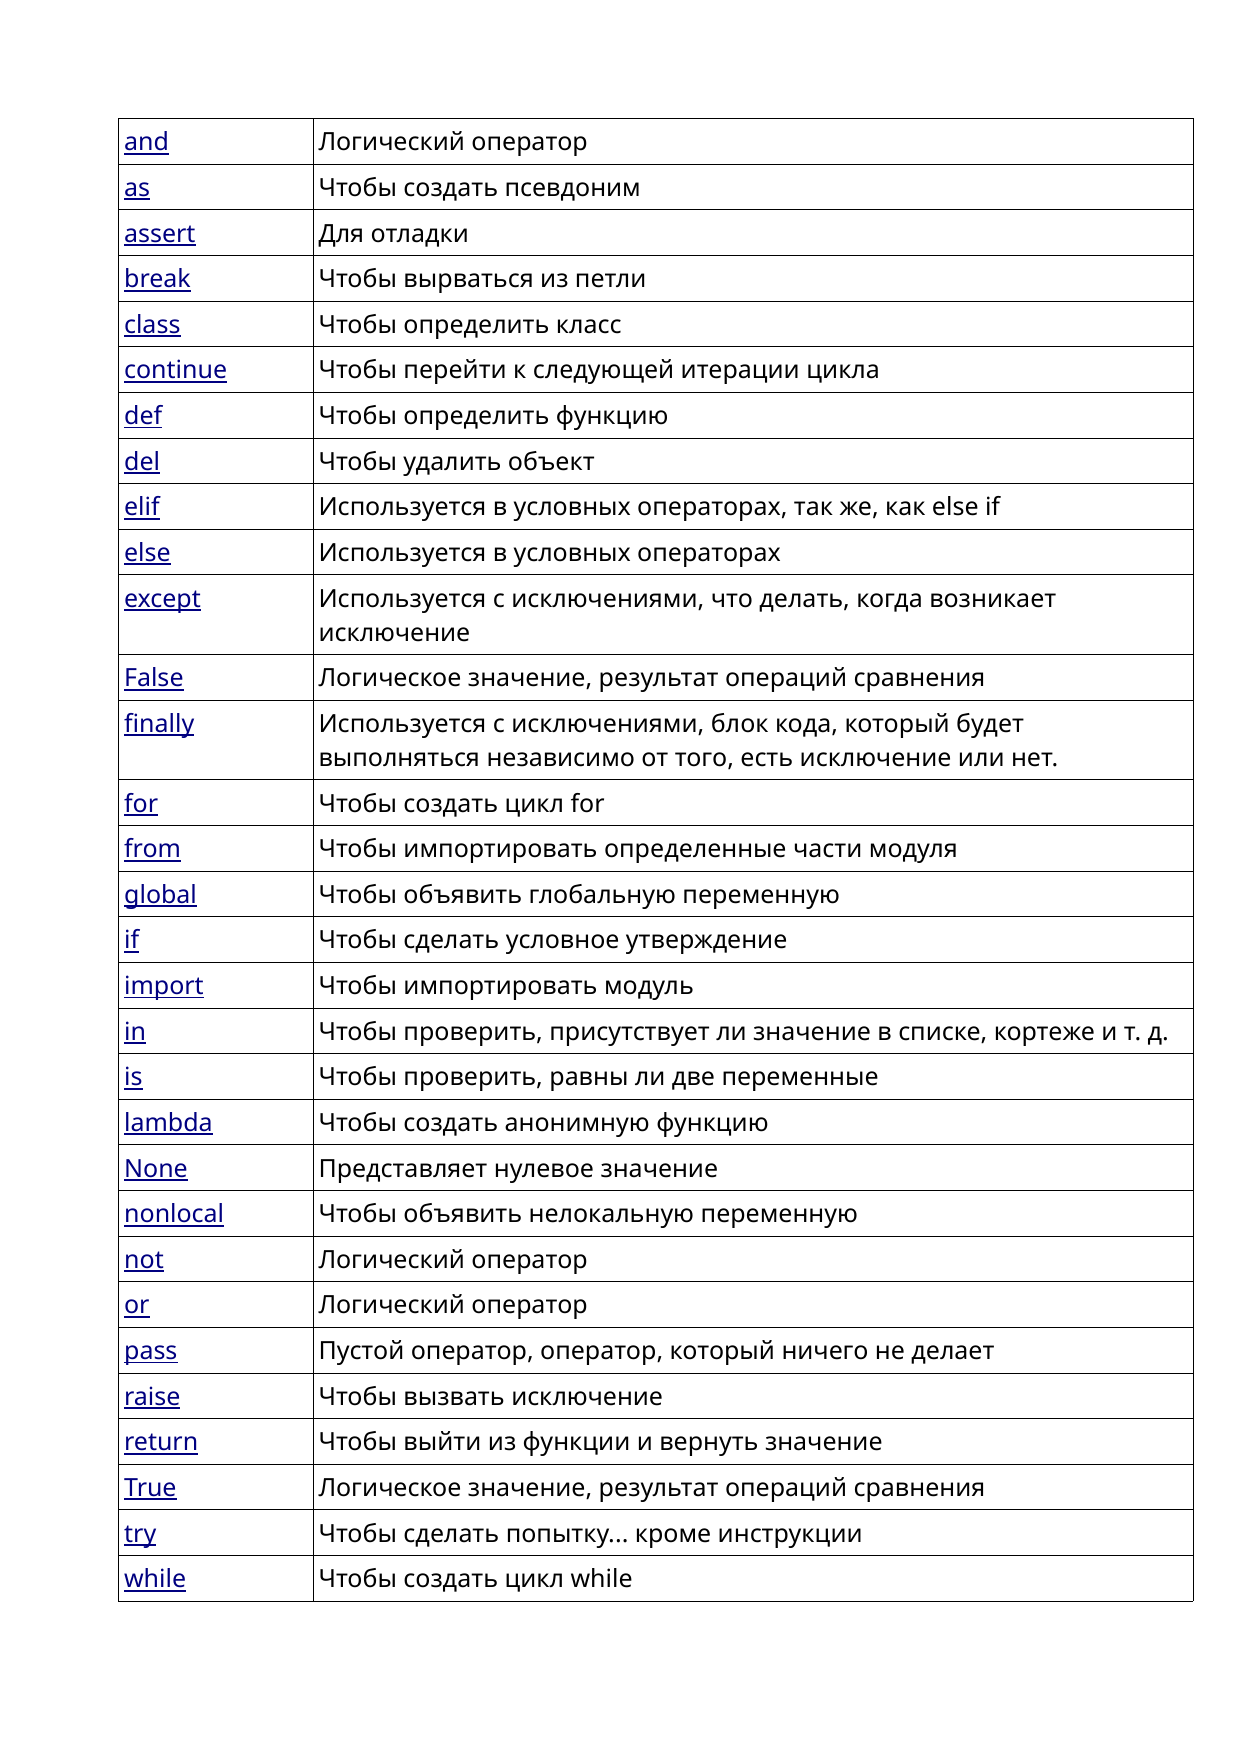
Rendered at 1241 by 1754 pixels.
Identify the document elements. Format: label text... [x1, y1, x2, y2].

table_cell None [119, 1145, 313, 1190]
table_cell Чтобы определить функцию [314, 393, 1193, 437]
table_cell Пустой оператор, оператор, который ничего не делает [314, 1328, 1193, 1372]
table_cell elif [119, 484, 313, 529]
table_cell Для отладки [314, 210, 1193, 255]
table_cell Чтобы импортировать определенные части модуля [314, 826, 1193, 871]
table_cell import [119, 963, 313, 1007]
table_cell is [119, 1054, 313, 1099]
table_cell Чтобы удалить объект [314, 439, 1193, 483]
table_cell Чтобы объявить нелокальную переменную [314, 1191, 1193, 1236]
table_cell Чтобы создать цикл for [314, 780, 1193, 825]
table_cell class [119, 302, 313, 346]
table_cell Чтобы перейти к следующей итерации цикла [314, 347, 1193, 392]
table_cell Чтобы выйти из функции и вернуть значение [314, 1419, 1193, 1464]
table_cell if [119, 917, 313, 962]
table_cell global [119, 872, 313, 916]
table_cell Чтобы создать анонимную функцию [314, 1100, 1193, 1144]
table_cell Чтобы сделать попытку... кроме инструкции [314, 1510, 1193, 1555]
table_cell Чтобы вырваться из петли [314, 256, 1193, 301]
table_cell for [119, 780, 313, 825]
table_cell Используется в условных операторах, так же, как else if [314, 484, 1193, 529]
table_cell assert [119, 210, 313, 255]
table_cell as [119, 165, 313, 209]
table_cell nonlocal [119, 1191, 313, 1236]
table_header Логический оператор [314, 119, 1193, 164]
table_cell except [119, 575, 313, 654]
table_cell def [119, 393, 313, 437]
table_cell from [119, 826, 313, 871]
table_cell Логический оператор [314, 1282, 1193, 1327]
table_cell Чтобы определить класс [314, 302, 1193, 346]
table_cell Логическое значение, результат операций сравнения [314, 1465, 1193, 1509]
table_cell Чтобы импортировать модуль [314, 963, 1193, 1007]
table_cell Чтобы вызвать исключение [314, 1374, 1193, 1418]
table_cell Логический оператор [314, 1237, 1193, 1281]
table_cell in [119, 1009, 313, 1053]
table_cell break [119, 256, 313, 301]
table_cell Чтобы создать псевдоним [314, 165, 1193, 209]
table_cell Чтобы проверить, присутствует ли значение в списке, кортеже и т. д. [314, 1009, 1193, 1053]
table_cell or [119, 1282, 313, 1327]
table_cell return [119, 1419, 313, 1464]
table_cell Представляет нулевое значение [314, 1145, 1193, 1190]
table_cell del [119, 439, 313, 483]
table_cell not [119, 1237, 313, 1281]
table_cell Чтобы объявить глобальную переменную [314, 872, 1193, 916]
table_cell try [119, 1510, 313, 1555]
table_cell pass [119, 1328, 313, 1372]
table_cell Чтобы сделать условное утверждение [314, 917, 1193, 962]
table_cell Используется с исключениями, что делать, когда возникает исключение [314, 575, 1193, 654]
table_header and [119, 119, 313, 164]
table_cell continue [119, 347, 313, 392]
table_cell finally [119, 701, 313, 779]
table_cell Используется в условных операторах [314, 530, 1193, 574]
table_cell False [119, 655, 313, 700]
table_cell raise [119, 1374, 313, 1418]
table_cell lambda [119, 1100, 313, 1144]
table_cell Чтобы проверить, равны ли две переменные [314, 1054, 1193, 1099]
table_cell Логическое значение, результат операций сравнения [314, 655, 1193, 700]
table_cell Используется с исключениями, блок кода, который будет выполняться независимо от того, есть исключение или нет. [314, 701, 1193, 779]
table_cell else [119, 530, 313, 574]
table_cell Чтобы создать цикл while [314, 1556, 1193, 1601]
table_cell while [119, 1556, 313, 1601]
table_cell True [119, 1465, 313, 1509]
